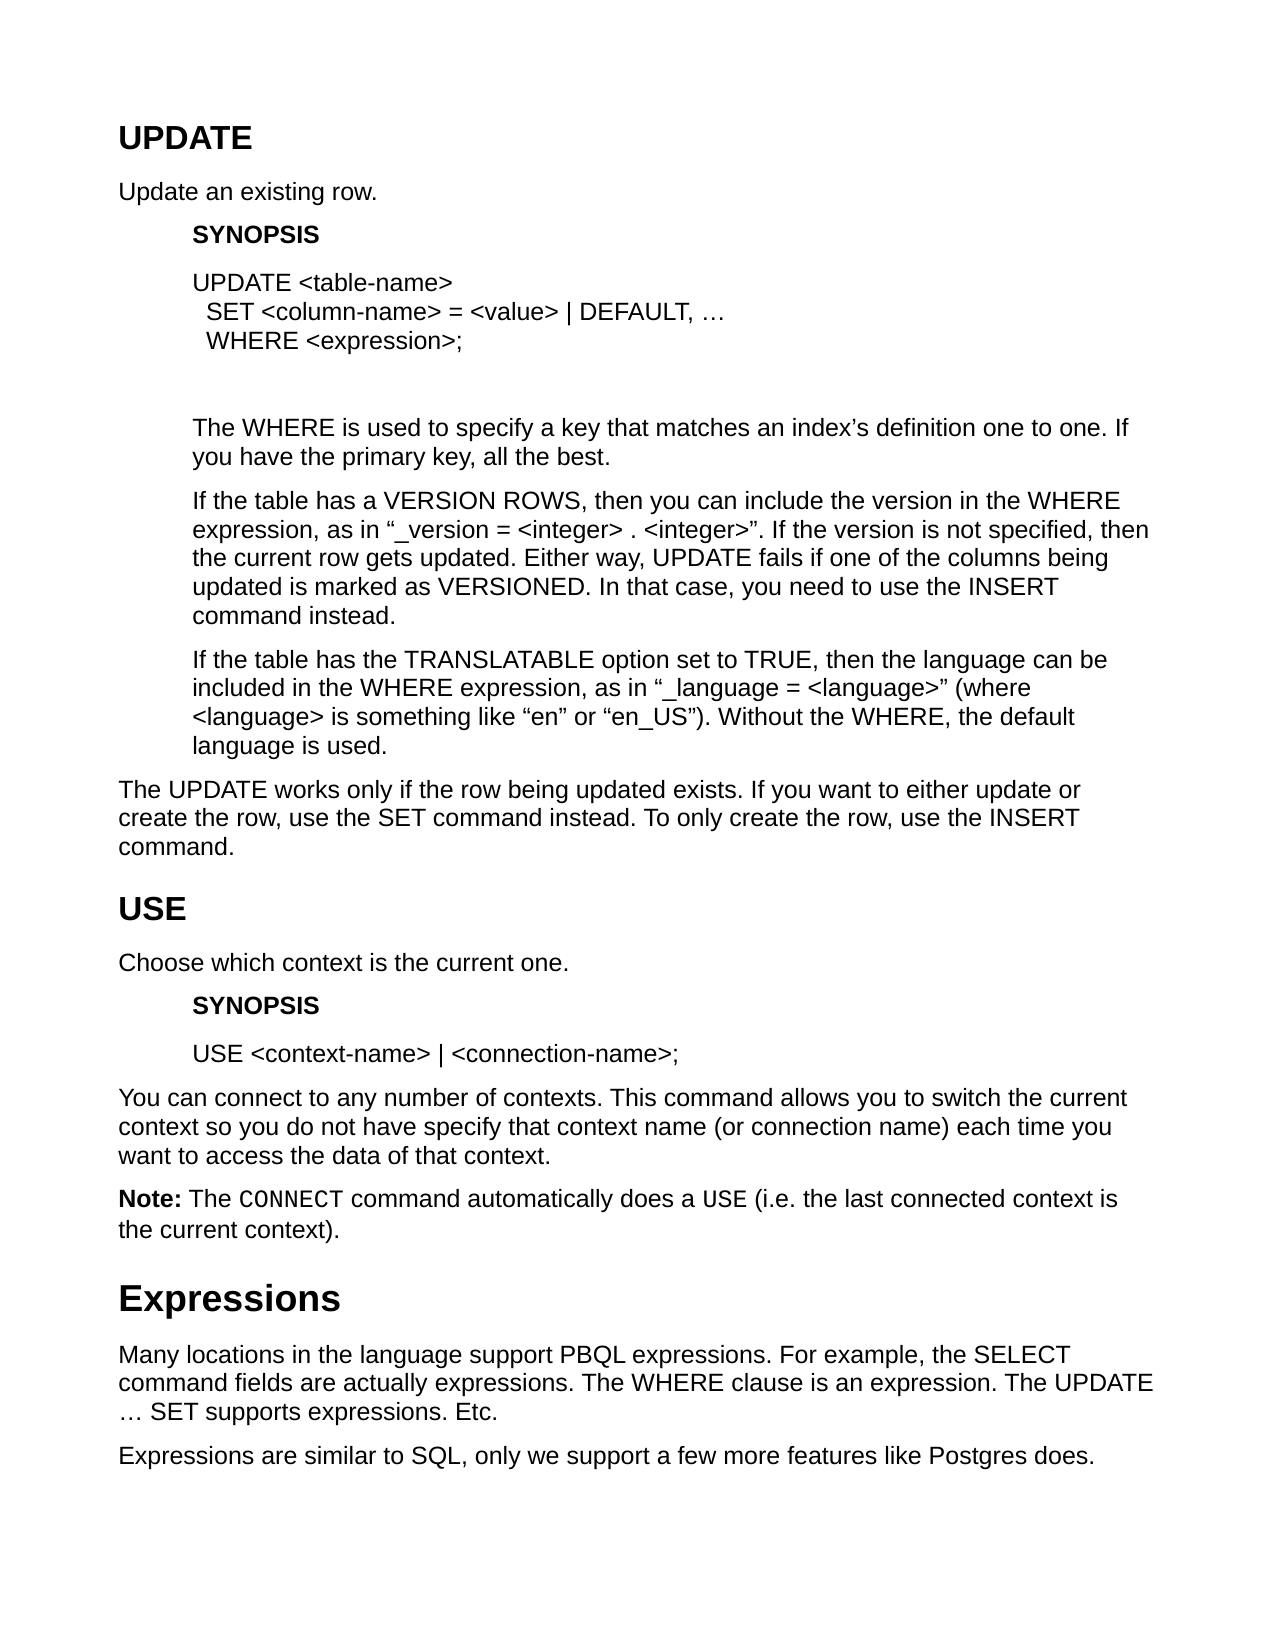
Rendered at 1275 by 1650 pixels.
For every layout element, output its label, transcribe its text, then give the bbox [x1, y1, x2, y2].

text Note: The CONNECT command automatically does a USE (i.e. the last connected context is the current context). [118, 1184, 1157, 1244]
text The WHERE is used to specify a key that matches an index’s definition one to one. If you have the primary key, all the best. [192, 413, 1157, 471]
text SYNOPSIS [192, 220, 1157, 249]
text Expressions are similar to SQL, only we support a few more features like Postgres does. [118, 1441, 1157, 1470]
text If the table has the TRANSLATABLE option set to TRUE, then the language can be included in the WHERE expression, as in “_language = <language>” (where <language> is something like “en” or “en_US”). Without the WHERE, the default language is used. [192, 644, 1157, 759]
text If the table has a VERSION ROWS, then you can include the version in the WHERE expression, as in “_version = <integer> . <integer>”. If the version is not specified, then the current row gets updated. Either way, UPDATE fails if one of the columns being updated is marked as VERSIONED. In that case, you need to use the INSERT command instead. [192, 486, 1157, 629]
text USE <context-name> | <connection-name>; [192, 1039, 1157, 1068]
subtitle UPDATE [118, 118, 1157, 157]
text Update an existing row. [118, 177, 1157, 205]
text Many locations in the language support PBQL expressions. For example, the SELECT command fields are actually expressions. The WHERE clause is an expression. The UPDATE … SET supports expressions. Etc. [118, 1340, 1157, 1426]
text You can connect to any number of contexts. This command allows you to switch the current context so you do not have specify that context name (or connection name) each time you want to access the data of that context. [118, 1083, 1157, 1169]
subtitle Expressions [118, 1277, 1157, 1320]
text The UPDATE works only if the row being updated exists. If you want to either update or create the row, use the SET command instead. To only create the row, use the INSERT command. [118, 774, 1157, 861]
subtitle USE [118, 889, 1157, 928]
text UPDATE <table-name> SET <column-name> = <value> | DEFAULT, … WHERE <expression>; [192, 268, 1157, 354]
text SYNOPSIS [192, 991, 1157, 1020]
text Choose which context is the current one. [118, 948, 1157, 976]
